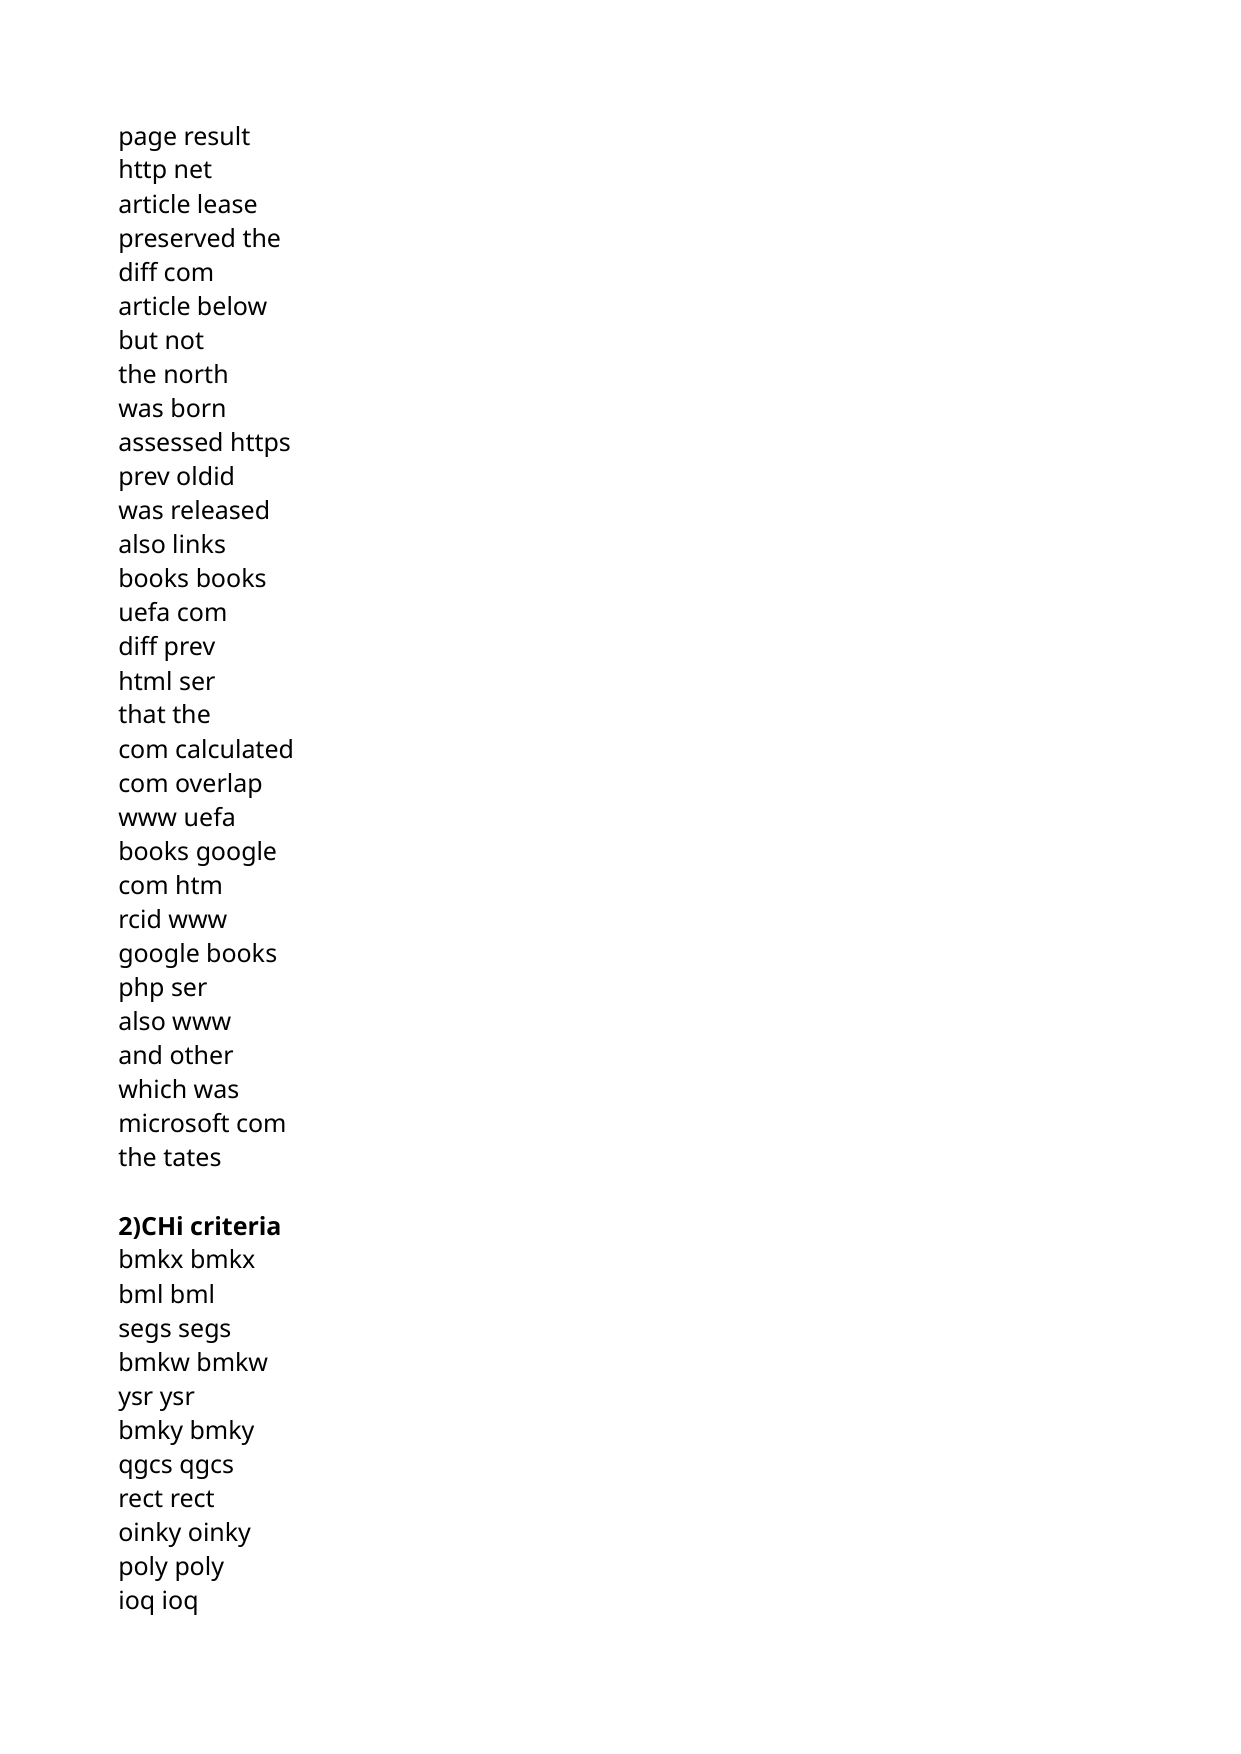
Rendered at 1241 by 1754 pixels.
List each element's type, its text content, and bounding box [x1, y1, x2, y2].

text rcid www [118, 902, 1122, 936]
text books google [118, 833, 1122, 867]
text bml bml [118, 1276, 1122, 1310]
text google books [118, 936, 1122, 970]
text but not [118, 322, 1122, 357]
text poly poly [118, 1549, 1122, 1583]
text books books [118, 561, 1122, 595]
text ioq ioq [118, 1583, 1122, 1617]
text php ser [118, 970, 1122, 1004]
text also links [118, 527, 1122, 561]
text article below [118, 288, 1122, 322]
text oinky oinky [118, 1515, 1122, 1549]
text 2)CHi criteria [118, 1208, 1122, 1242]
text that the [118, 697, 1122, 731]
text com htm [118, 867, 1122, 902]
text ysr ysr [118, 1378, 1122, 1412]
text the tates [118, 1140, 1122, 1174]
text segs segs [118, 1310, 1122, 1344]
text microsoft com [118, 1106, 1122, 1140]
text bmkx bmkx [118, 1242, 1122, 1276]
text was released [118, 493, 1122, 527]
text prev oldid [118, 459, 1122, 493]
text page result [118, 118, 1122, 152]
text uefa com [118, 595, 1122, 629]
text article lease [118, 186, 1122, 220]
text was born [118, 391, 1122, 425]
text com overlap [118, 765, 1122, 799]
text assessed https [118, 425, 1122, 459]
text qgcs qgcs [118, 1447, 1122, 1481]
text bmkw bmkw [118, 1344, 1122, 1378]
text preserved the [118, 220, 1122, 254]
text rect rect [118, 1481, 1122, 1515]
text www uefa [118, 799, 1122, 833]
text and other [118, 1038, 1122, 1072]
text diff prev [118, 629, 1122, 663]
text diff com [118, 254, 1122, 288]
text also www [118, 1004, 1122, 1038]
text com calculated [118, 731, 1122, 765]
text the north [118, 357, 1122, 391]
text which was [118, 1072, 1122, 1106]
text html ser [118, 663, 1122, 697]
text http net [118, 152, 1122, 186]
text bmky bmky [118, 1412, 1122, 1447]
